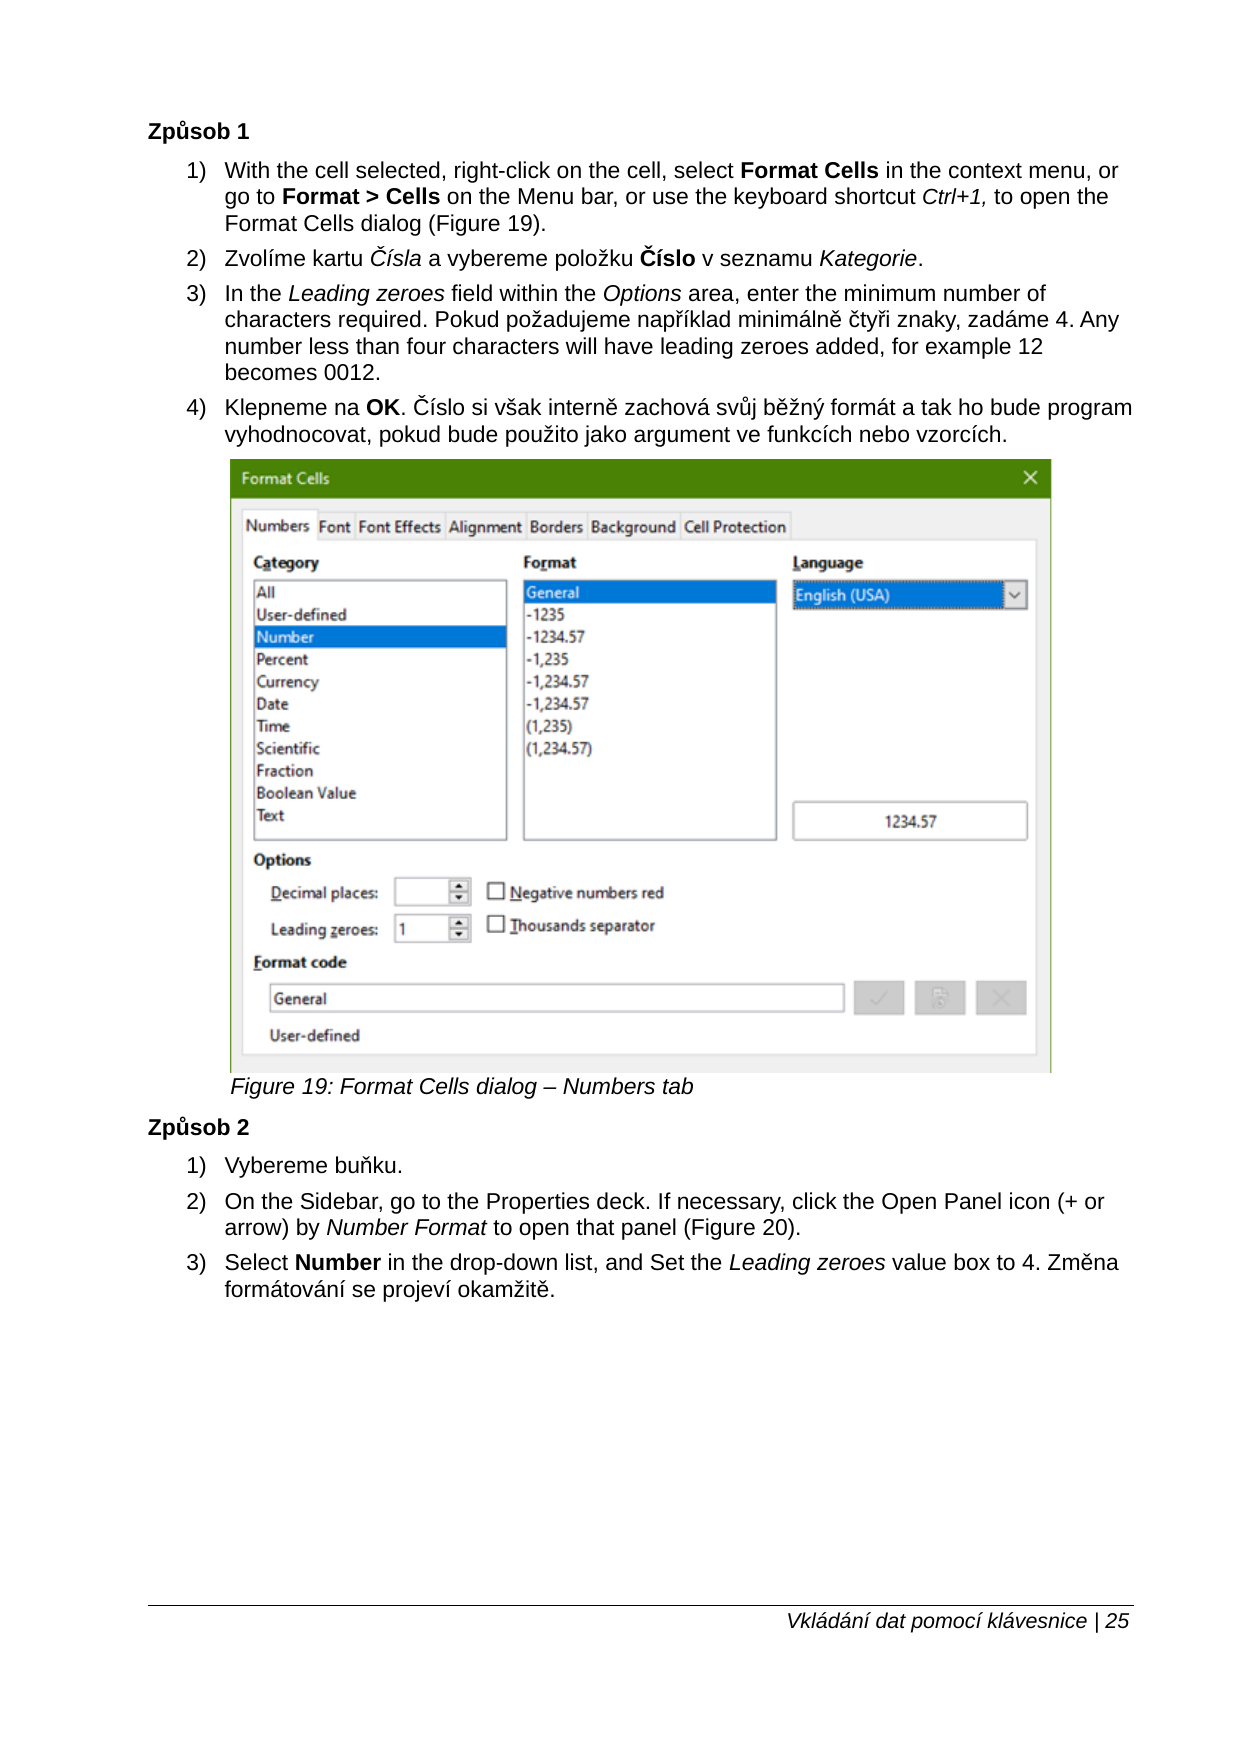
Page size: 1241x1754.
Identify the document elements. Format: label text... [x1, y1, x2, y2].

list On the Sidebar, go to the Properties deck. If necessary, click the Open Panel icon (+ or arrow) by Number Format to open that panel (Figure 20). [207, 1188, 1134, 1240]
list Select Number in the drop-down list, and Set the Leading zeroes value box to 4. Změna formátování se projeví okamžitě. [207, 1249, 1134, 1302]
list With the cell selected, right-click on the cell, select Format Cells in the context menu, or go to Format > Cells on the Menu bar, or use the keyboard shortcut Ctrl+1, to open the Format Cells dialog (Figure 19). [207, 157, 1134, 236]
list In the Leading zeroes field within the Options area, enter the minimum number of characters required. Pokud požadujeme například minimálně čtyři znaky, zadáme 4. Any number less than four characters will have leading zeroes added, for example 12 becomes 0012. [207, 280, 1134, 386]
text Způsob 2 [148, 1114, 1134, 1141]
list Klepneme na OK. Číslo si však interně zachová svůj běžný formát a tak ho bude program vyhodnocovat, pokud bude použito jako argument ve funkcích nebo vzorcích. [207, 394, 1134, 447]
picture [230, 459, 1052, 1073]
list Zvolíme kartu Čísla a vybereme položku Číslo v seznamu Kategorie. [207, 245, 1134, 271]
list Vybereme buňku. [207, 1152, 1134, 1179]
text Figure 19: Format Cells dialog – Numbers tab [230, 1073, 1051, 1099]
text Způsob 1 [148, 118, 1134, 144]
